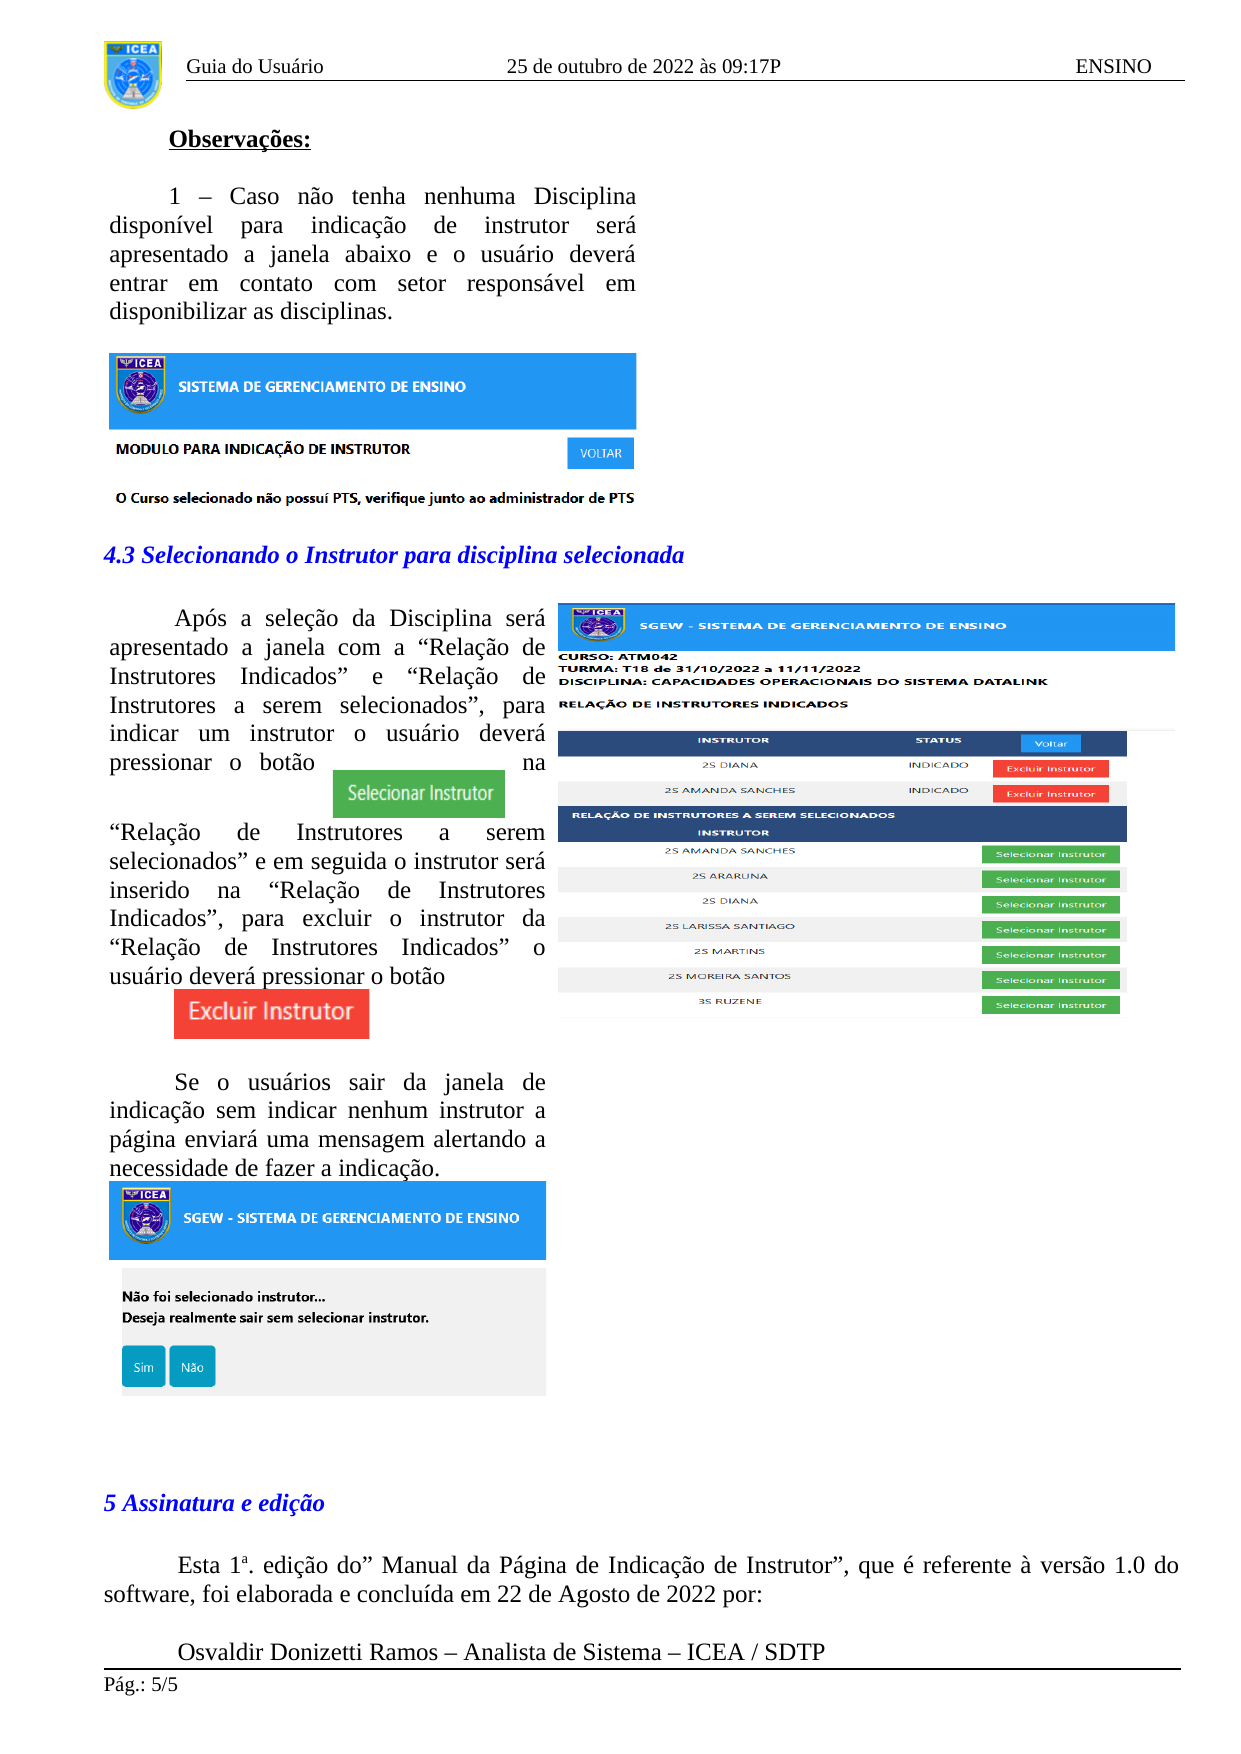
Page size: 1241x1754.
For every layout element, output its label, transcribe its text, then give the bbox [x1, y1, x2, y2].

picture [109, 1181, 547, 1396]
text Esta 1a. edição do” Manual da Página de Indicação de Instrutor”, que é referente à versão 1.0 do software, foi elaborada e concluída em 22 de Agosto de 2022 por: [103, 1550, 1181, 1608]
table_header Após a seleção da Disciplina será apresentado a janela com a “Relação de Instrutores Indicados” e “Relação de Instrutores a serem selecionados”, para indicar um instrutor o usuário deverá pressionar o botão na “Relação de Instrutores a serem selecionados” e em seguida o instrutor será inserido na “Relação de Instrutores Indicados”, para excluir o instrutor da “Relação de Instrutores Indicados” o usuário deverá pressionar o botão Se o usuários sair da janela de indicação sem indicar nenhum instrutor a página enviará uma mensagem alertando a necessidade de fazer a indicação. [104, 598, 552, 1431]
picture [174, 989, 370, 1039]
text 4.3 Selecionando o Instrutor para disciplina selecionada [103, 540, 1181, 569]
text Osvaldir Donizetti Ramos – Analista de Sistema – ICEA / SDTP [103, 1637, 1181, 1665]
table_header Após o acesso do usuário será apresentado a janela de seleção da Disciplinas disponíveis para que o usuário possa fazer as indicações, para isto basta pressionar o botão na disciplina desejada. O botão é setado na cor azul quando não possuí indicação e o botão verde indica que a disciplina possuí instrutor indicado. O botão retornar janela de seleção de usuário. O botão abre a página com o preview do PTS: Observações: 1 – Caso não tenha nenhuma Disciplina disponível para indicação de instrutor será apresentado a janela abaixo e o usuário deverá entrar em contato com setor responsável em disponibilizar as disciplinas. [104, 159, 642, 511]
table_header [642, 159, 1181, 511]
picture [109, 353, 637, 506]
text 5 Assinatura e edição [103, 1488, 1181, 1517]
picture [103, 40, 164, 111]
table_header [552, 598, 1181, 1431]
